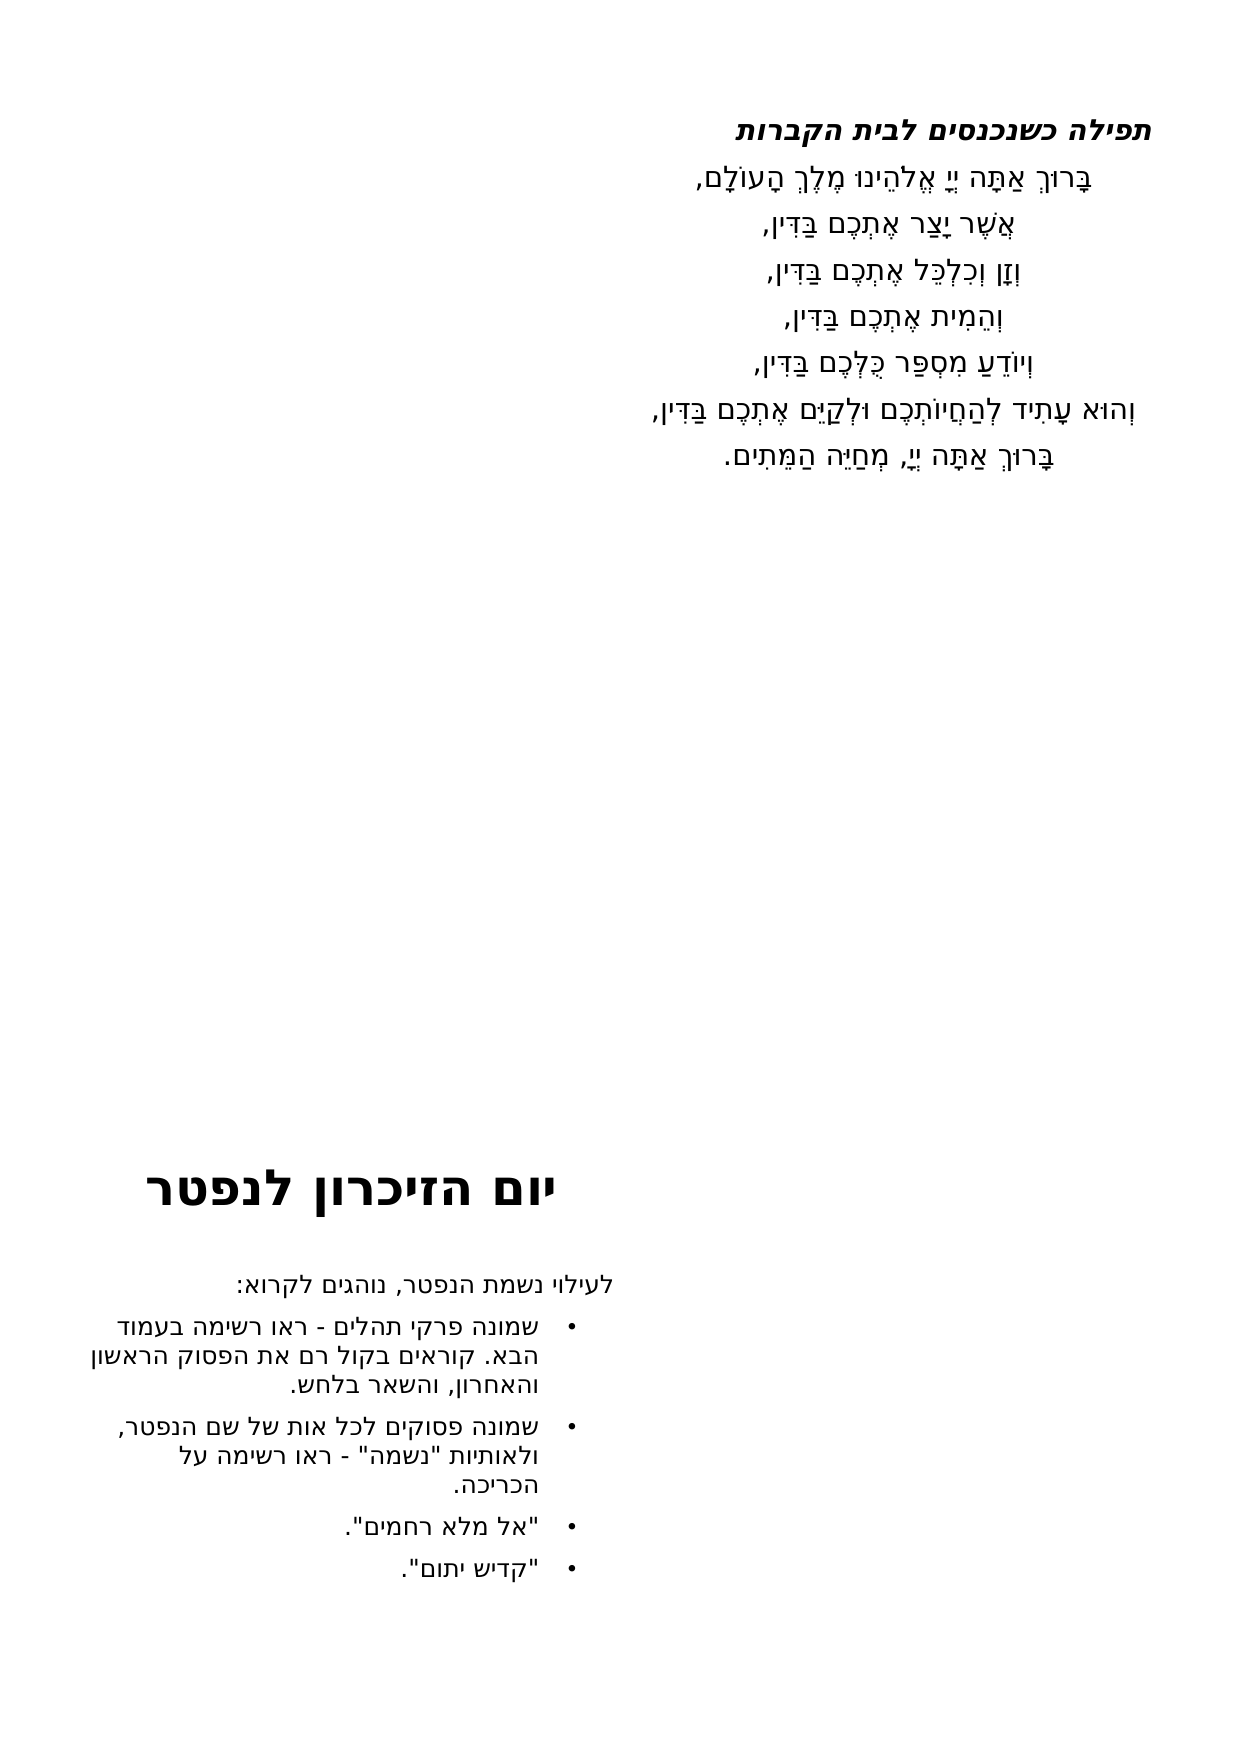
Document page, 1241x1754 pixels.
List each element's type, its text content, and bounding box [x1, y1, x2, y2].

text וְיוֹדֵעַ מִסְפַּר כֻּלְּכֶם בַּדִּין, [626, 346, 1152, 380]
text וְזָן וְכִלְכֵּל אֶתְכֶם בַּדִּין, [626, 253, 1152, 287]
text בָּרוּךְ אַתָּה יְיָ אֱלֹהֵינוּ מֶלֶךְ הָעוֹלָם, [626, 160, 1152, 194]
list שמונה פסוקים לכל אות של שם הנפטר, ולאותיות "נשמה" - ראו רשימה על הכריכה. [88, 1412, 577, 1500]
text וְהֵמִית אֶתְכֶם בַּדִּין, [626, 299, 1152, 333]
list "אל מלא רחמים". [88, 1512, 577, 1541]
text בָּרוּךְ אַתָּה יְיָ, מְחַיֵּה הַמֵּתִים. [626, 439, 1152, 473]
text לעילוי נשמת הנפטר, נוהגים לקרוא: [88, 1271, 614, 1300]
list שמונה פרקי תהלים - ראו רשימה בעמוד הבא. קוראים בקול רם את הפסוק הראשון והאחרון, והשאר בלחש. [88, 1312, 577, 1400]
subtitle יום הזיכרון לנפטר [88, 1158, 614, 1217]
text וְהוּא עָתִיד לְהַחֲיוֹתְכֶם וּלְקַיֵּם אֶתְכֶם בַּדִּין, [626, 392, 1152, 426]
text אֲשֶׁר יָצַר אֶתְכֶם בַּדִּין, [626, 206, 1152, 240]
subtitle תפילה כשנכנסים לבית הקברות [626, 113, 1152, 147]
list "קדיש יתום". [88, 1554, 577, 1583]
